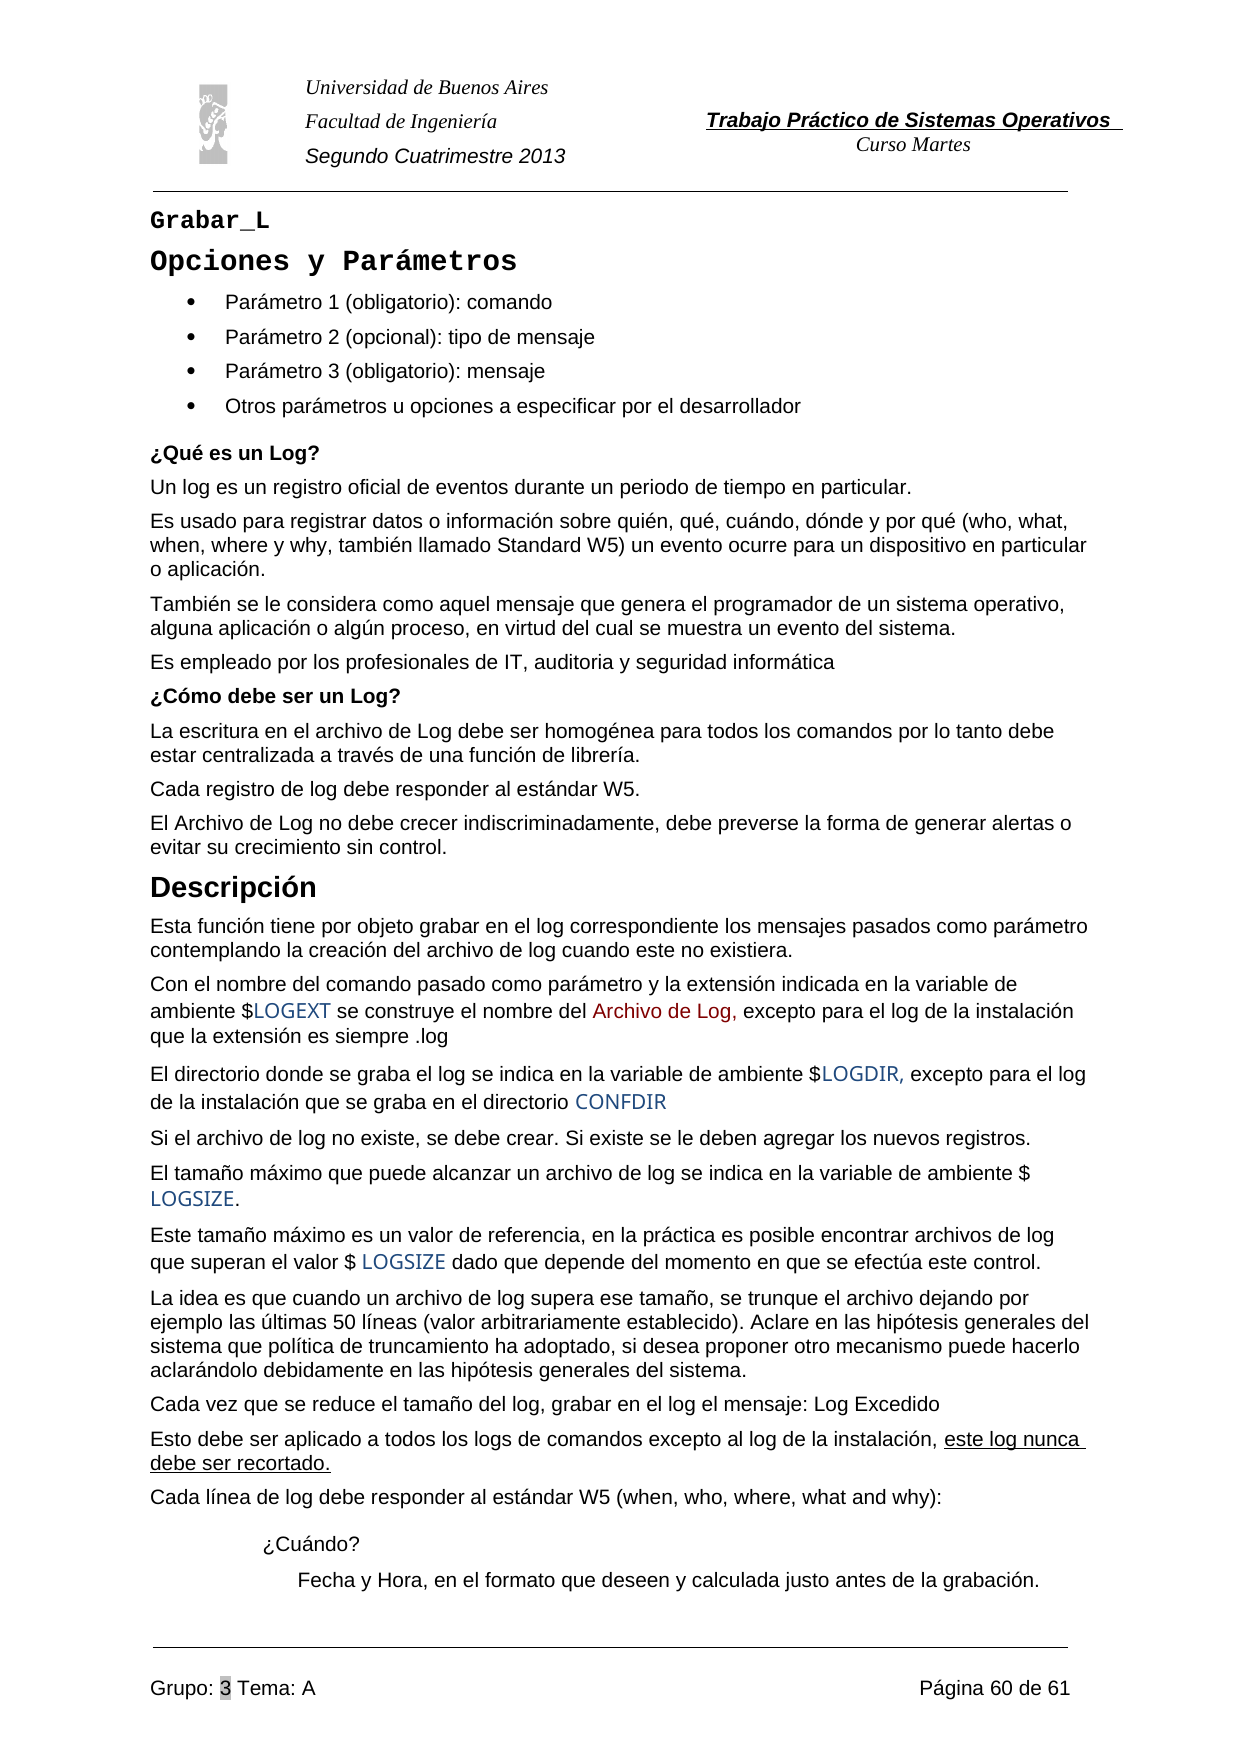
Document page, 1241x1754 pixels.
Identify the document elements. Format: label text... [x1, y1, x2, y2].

text Cada registro de log debe responder al estándar W5. [150, 777, 1090, 801]
list Parámetro 3 (obligatorio): mensaje [187, 359, 1090, 383]
text Un log es un registro oficial de eventos durante un periodo de tiempo en particular. [150, 475, 1090, 499]
text Esta función tiene por objeto grabar en el log correspondiente los mensajes pasados como parámetro contemplando la creación del archivo de log cuando este no existiera. [150, 913, 1090, 961]
text Esto debe ser aplicado a todos los logs de comandos excepto al log de la instalación, este log nunca debe ser recortado. [150, 1427, 1090, 1474]
picture [198, 82, 231, 166]
text ¿Qué es un Log? [150, 440, 1090, 464]
list ¿Cuándo? [262, 1532, 1090, 1556]
text El directorio donde se graba el log se indica en la variable de ambiente $LOGDIR, excepto para el log de la instalación que se graba en el directorio CONFDIR [150, 1059, 1090, 1116]
text Cada vez que se reduce el tamaño del log, grabar en el log el mensaje: Log Excedido [150, 1392, 1090, 1416]
text ¿Cómo debe ser un Log? [150, 684, 1090, 708]
text El Archivo de Log no debe crecer indiscriminadamente, debe preverse la forma de generar alertas o evitar su crecimiento sin control. [150, 811, 1090, 859]
list Parámetro 1 (obligatorio): comando [187, 290, 1090, 314]
text Grabar_L [150, 208, 1090, 236]
text Fecha y Hora, en el formato que deseen y calculada justo antes de la grabación. [297, 1568, 1090, 1592]
list Parámetro 2 (opcional): tipo de mensaje [187, 324, 1090, 348]
text Opciones y Parámetros [150, 247, 1090, 279]
text La escritura en el archivo de Log debe ser homogénea para todos los comandos por lo tanto debe estar centralizada a través de una función de librería. [150, 718, 1090, 766]
list Otros parámetros u opciones a especificar por el desarrollador [187, 393, 1090, 417]
text Si el archivo de log no existe, se debe crear. Si existe se le deben agregar los nuevos registros. [150, 1126, 1090, 1150]
text También se le considera como aquel mensaje que genera el programador de un sistema operativo, alguna aplicación o algún proceso, en virtud del cual se muestra un evento del sistema. [150, 591, 1090, 639]
text Descripción [150, 869, 1090, 903]
text Con el nombre del comando pasado como parámetro y la extensión indicada en la variable de ambiente $LOGEXT se construye el nombre del Archivo de Log, excepto para el log de la instalación que la extensión es siempre .log [150, 972, 1090, 1048]
text Cada línea de log debe responder al estándar W5 (when, who, where, what and why): [150, 1485, 1090, 1509]
text Es empleado por los profesionales de IT, auditoria y seguridad informática [150, 650, 1090, 674]
text Este tamaño máximo es un valor de referencia, en la práctica es posible encontrar archivos de log que superan el valor $ LOGSIZE dado que depende del momento en que se efectúa este control. [150, 1223, 1090, 1276]
text El tamaño máximo que puede alcanzar un archivo de log se indica en la variable de ambiente $ LOGSIZE. [150, 1160, 1090, 1213]
text Es usado para registrar datos o información sobre quién, qué, cuándo, dónde y por qué (who, what, when, where y why, también llamado Standard W5) un evento ocurre para un dispositivo en particular o aplicación. [150, 509, 1090, 581]
text La idea es que cuando un archivo de log supera ese tamaño, se trunque el archivo dejando por ejemplo las últimas 50 líneas (valor arbitrariamente establecido). Aclare en las hipótesis generales del sistema que política de truncamiento ha adoptado, si desea proponer otro mecanismo puede hacerlo aclarándolo debidamente en las hipótesis generales del sistema. [150, 1286, 1090, 1382]
